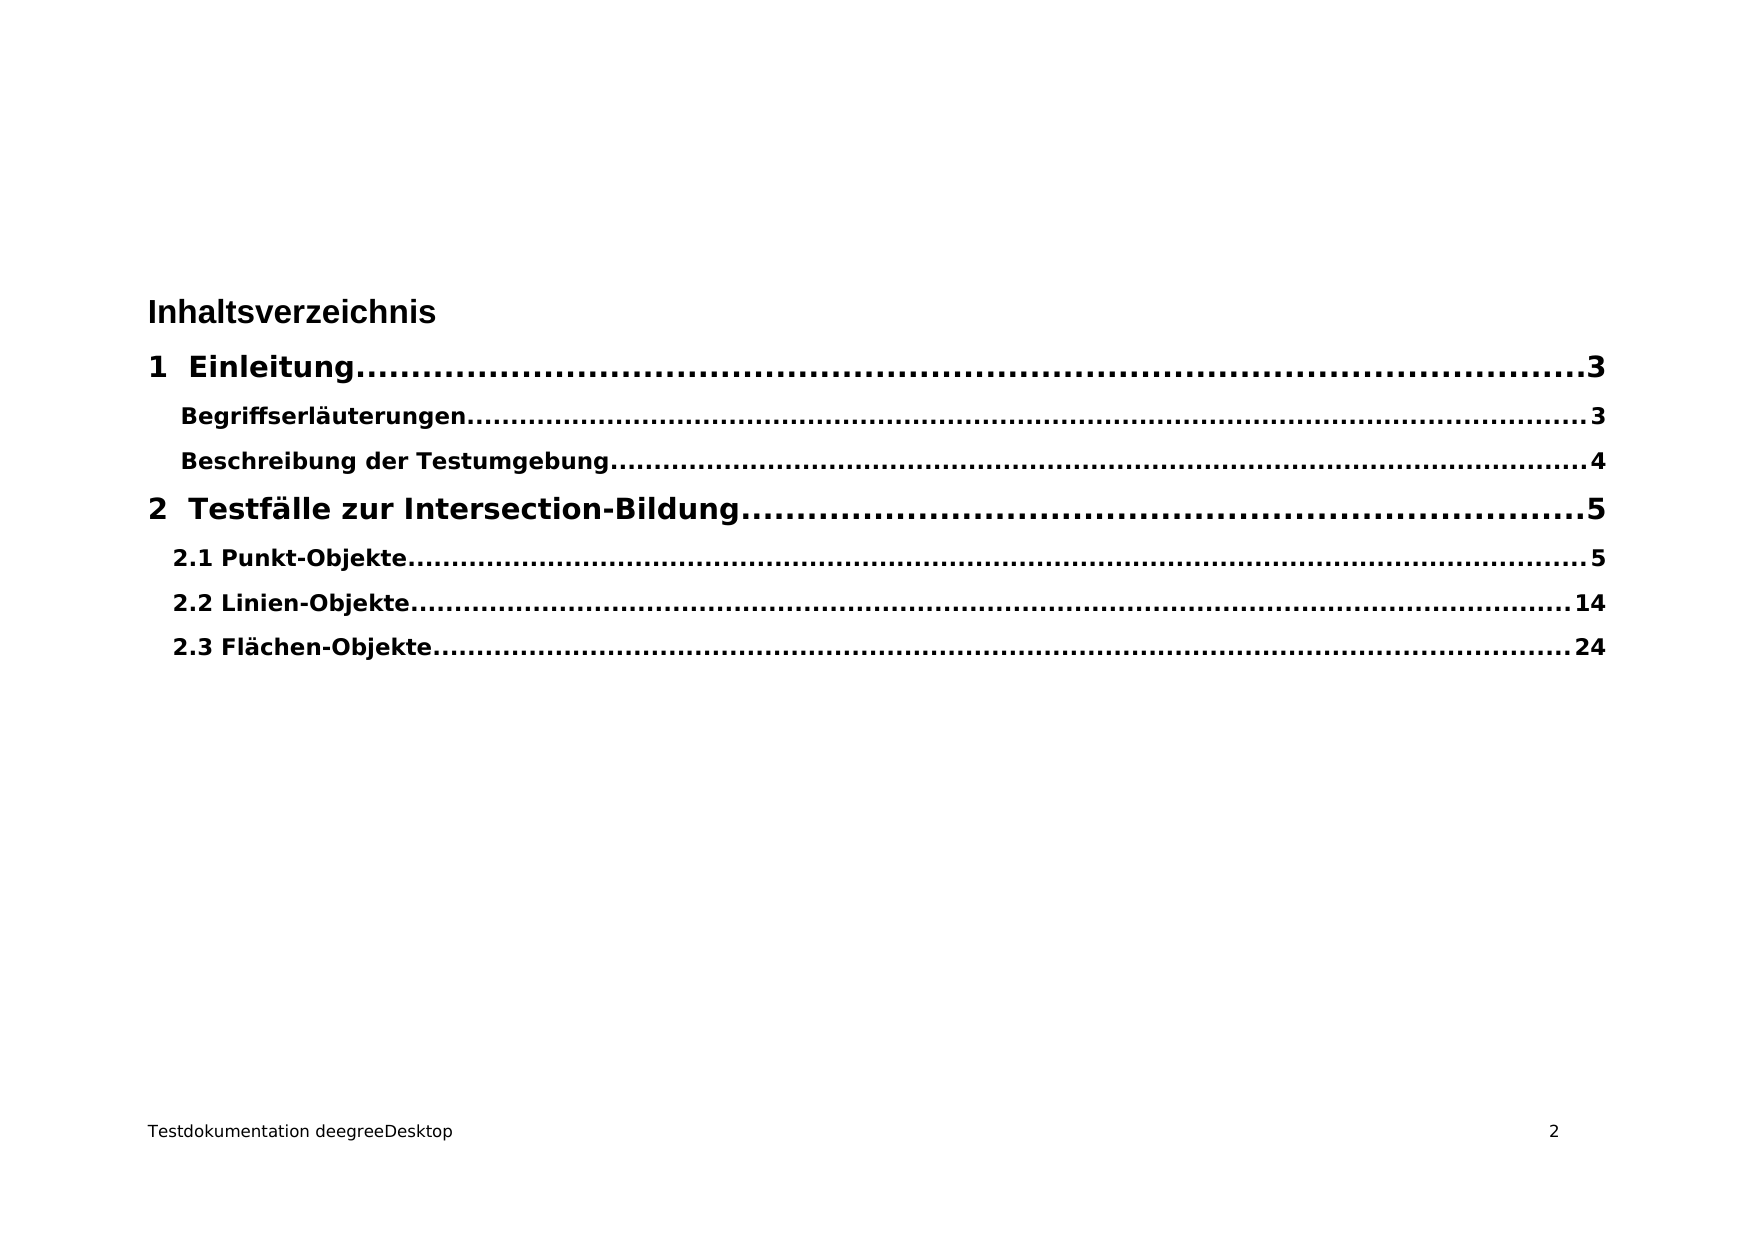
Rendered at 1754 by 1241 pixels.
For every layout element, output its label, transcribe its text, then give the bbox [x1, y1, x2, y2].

text 1 Einleitung 3 [148, 350, 1606, 384]
text 2.3 Flächen-Objekte 24 [172, 634, 1606, 661]
text 2 Testfälle zur Intersection-Bildung 5 [148, 492, 1606, 526]
text Beschreibung der Testumgebung 4 [172, 448, 1606, 474]
subtitle Inhaltsverzeichnis [148, 293, 1606, 330]
text 2.1 Punkt-Objekte 5 [172, 546, 1606, 572]
text 2.2 Linien-Objekte 14 [172, 590, 1606, 617]
text Begriffserläuterungen 3 [172, 403, 1606, 430]
